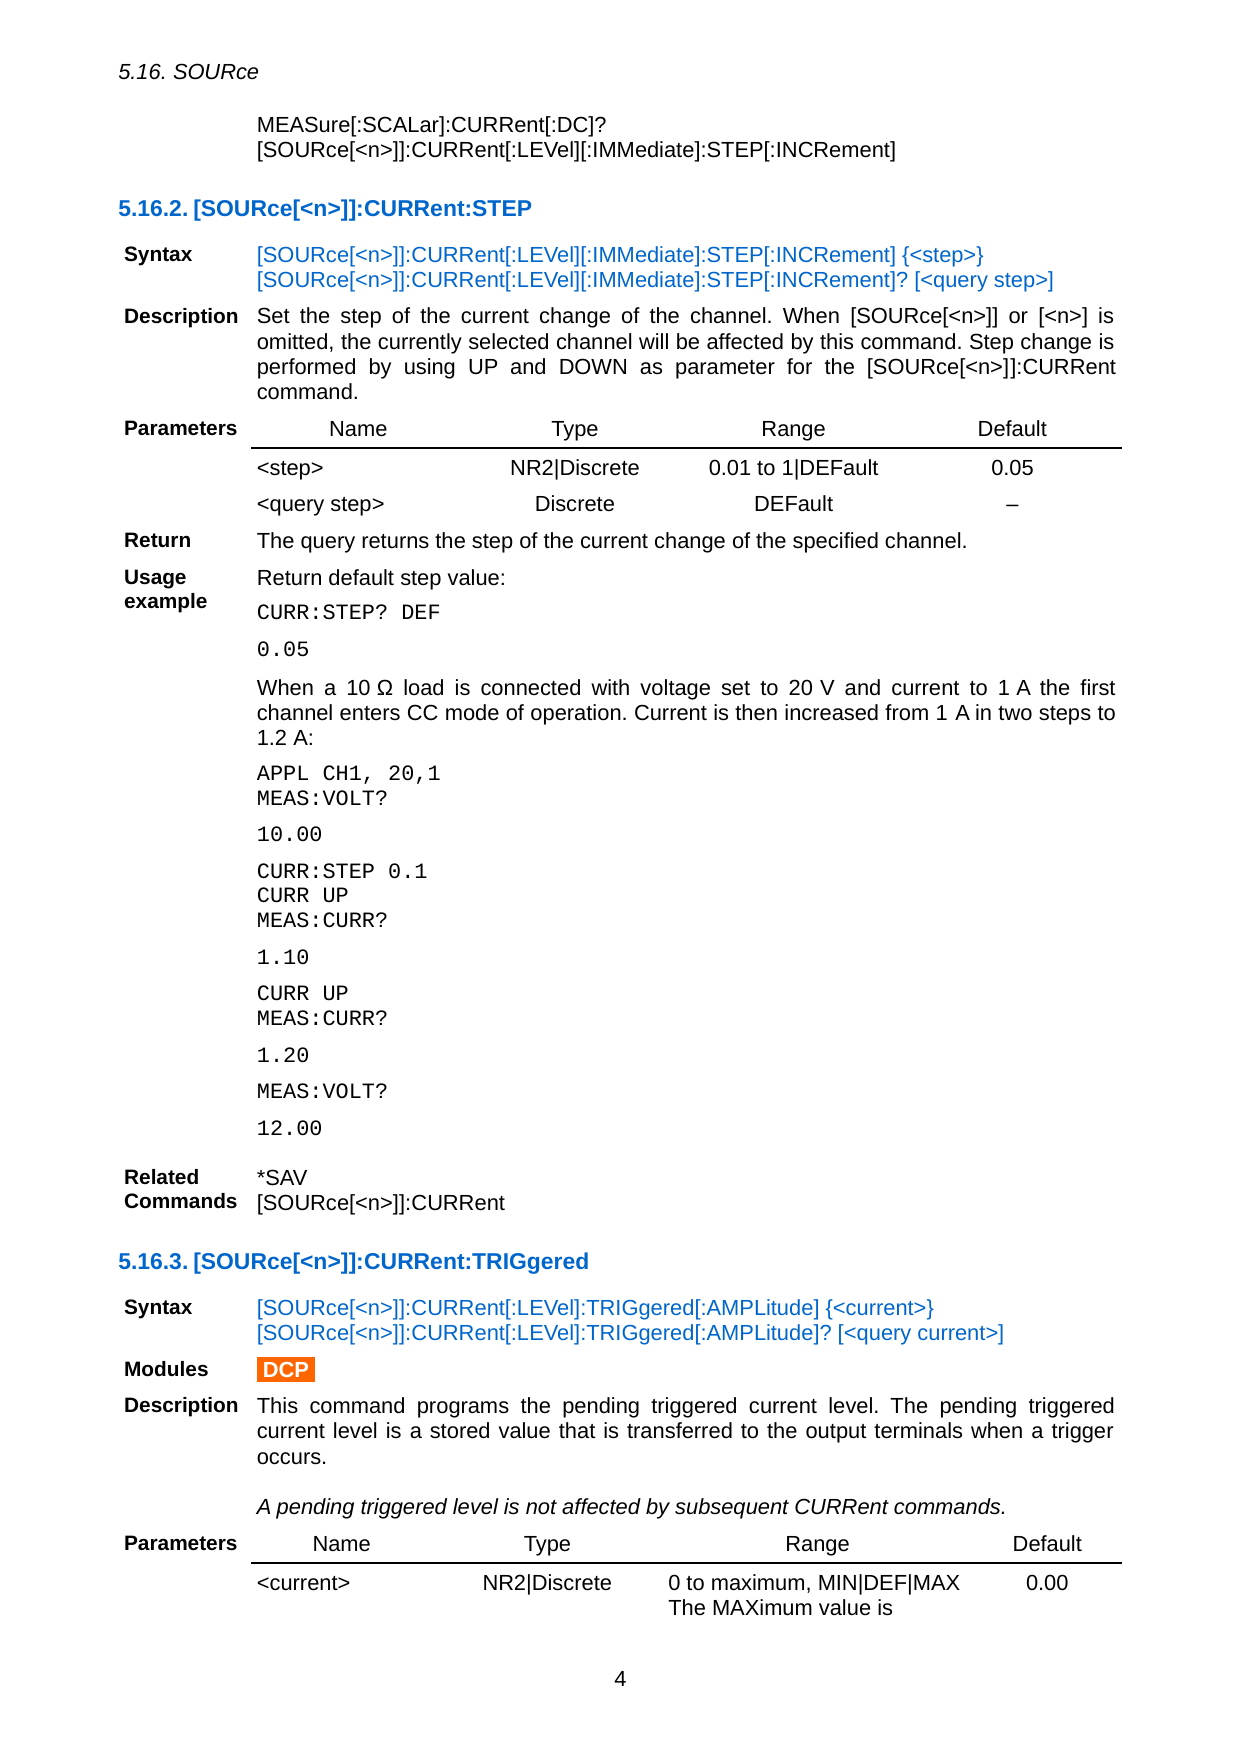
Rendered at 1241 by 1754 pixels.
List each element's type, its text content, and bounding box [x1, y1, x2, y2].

table_cell Type [432, 1525, 662, 1562]
table_cell Related Commands [118, 1159, 251, 1221]
table_cell Return default step value: CURR:STEP? DEF 0.05 When a 10 Ω load is connected with voltage set to 20 V and current to 1 A the first channel enters CC mode of operation. Current is then increased from 1 A in two steps to 1.2 A: APPL CH1, 20,1 MEAS:VOLT? 10.00 CURR:STEP 0.1 CURR UP MEAS:CURR? 1.10 CURR UP MEAS:CURR? 1.20 MEAS:VOLT? 12.00 [251, 559, 1122, 1159]
table_header Syntax [118, 1289, 251, 1351]
table_cell Set the step of the current change of the channel. When [SOURce[<n>]] or [<n>] is omitted, the currently selected channel will be affected by this command. Step change is performed by using UP and DOWN as parameter for the [SOURce[<n>]]:CURRent command. [251, 298, 1122, 410]
table_cell [118, 485, 251, 522]
table_cell Parameters [118, 410, 251, 485]
table_cell 0.05 [903, 449, 1122, 485]
table_cell *SAV [SOURce[<n>]]:CURRent [251, 1159, 1122, 1221]
table_cell Type [465, 410, 684, 447]
table_cell <step> [251, 449, 465, 485]
table_cell NR2|Discrete [465, 449, 684, 485]
table_header [SOURce[<n>]]:CURRent[:LEVel][:IMMediate]:STEP[:INCRement] {<step>} [SOURce[<n>]]:CURRent[:LEVel][:IMMediate]:STEP[:INCRement]? [<query step>] [251, 236, 1122, 298]
table_cell Default [973, 1525, 1122, 1562]
table_cell Usage example [118, 559, 251, 1159]
subtitle [SOURce[<n>]]:CURRent:STEP [118, 195, 1122, 221]
table_cell Discrete [465, 485, 684, 522]
table_cell NR2|Discrete [432, 1564, 662, 1626]
table_cell 0.01 to 1|DEFault [684, 449, 903, 485]
table_cell DEFault [684, 485, 903, 522]
table_cell 0 to maximum, MIN|DEF|MAX The MAXimum value is [662, 1564, 973, 1626]
table_cell Range [662, 1525, 973, 1562]
table_cell Name [251, 1525, 432, 1562]
table_cell Name [251, 410, 465, 447]
table_cell Description [118, 1388, 251, 1525]
table_cell Parameters [118, 1525, 251, 1626]
table_cell <query step> [251, 485, 465, 522]
table_header [SOURce[<n>]]:CURRent[:LEVel]:TRIGgered[:AMPLitude] {<current>} [SOURce[<n>]]:CURRent[:LEVel]:TRIGgered[:AMPLitude]? [<query current>] [251, 1289, 1122, 1351]
table_cell Range [684, 410, 903, 447]
table_cell This command programs the pending triggered current level. The pending triggered current level is a stored value that is transferred to the output terminals when a trigger occurs. A pending triggered level is not affected by subsequent CURRent commands. [251, 1388, 1122, 1525]
subtitle [SOURce[<n>]]:CURRent:TRIGgered [118, 1248, 1122, 1274]
table_cell Return [118, 522, 251, 559]
table_cell Default [903, 410, 1122, 447]
table_header Syntax [118, 236, 251, 298]
table_cell 0.00 [973, 1564, 1122, 1626]
table_cell MEASure[:SCALar]:CURRent[:DC]? [SOURce[<n>]]:CURRent[:LEVel][:IMMediate]:STEP[:INCRement] [251, 106, 1122, 168]
table_cell The query returns the step of the current change of the specified channel. [251, 522, 1122, 559]
table_cell Modules [118, 1351, 251, 1387]
table_cell DCP [251, 1351, 1122, 1387]
table_cell – [903, 485, 1122, 522]
table_cell Description [118, 298, 251, 410]
table_cell [118, 106, 251, 168]
table_cell <current> [251, 1564, 432, 1626]
